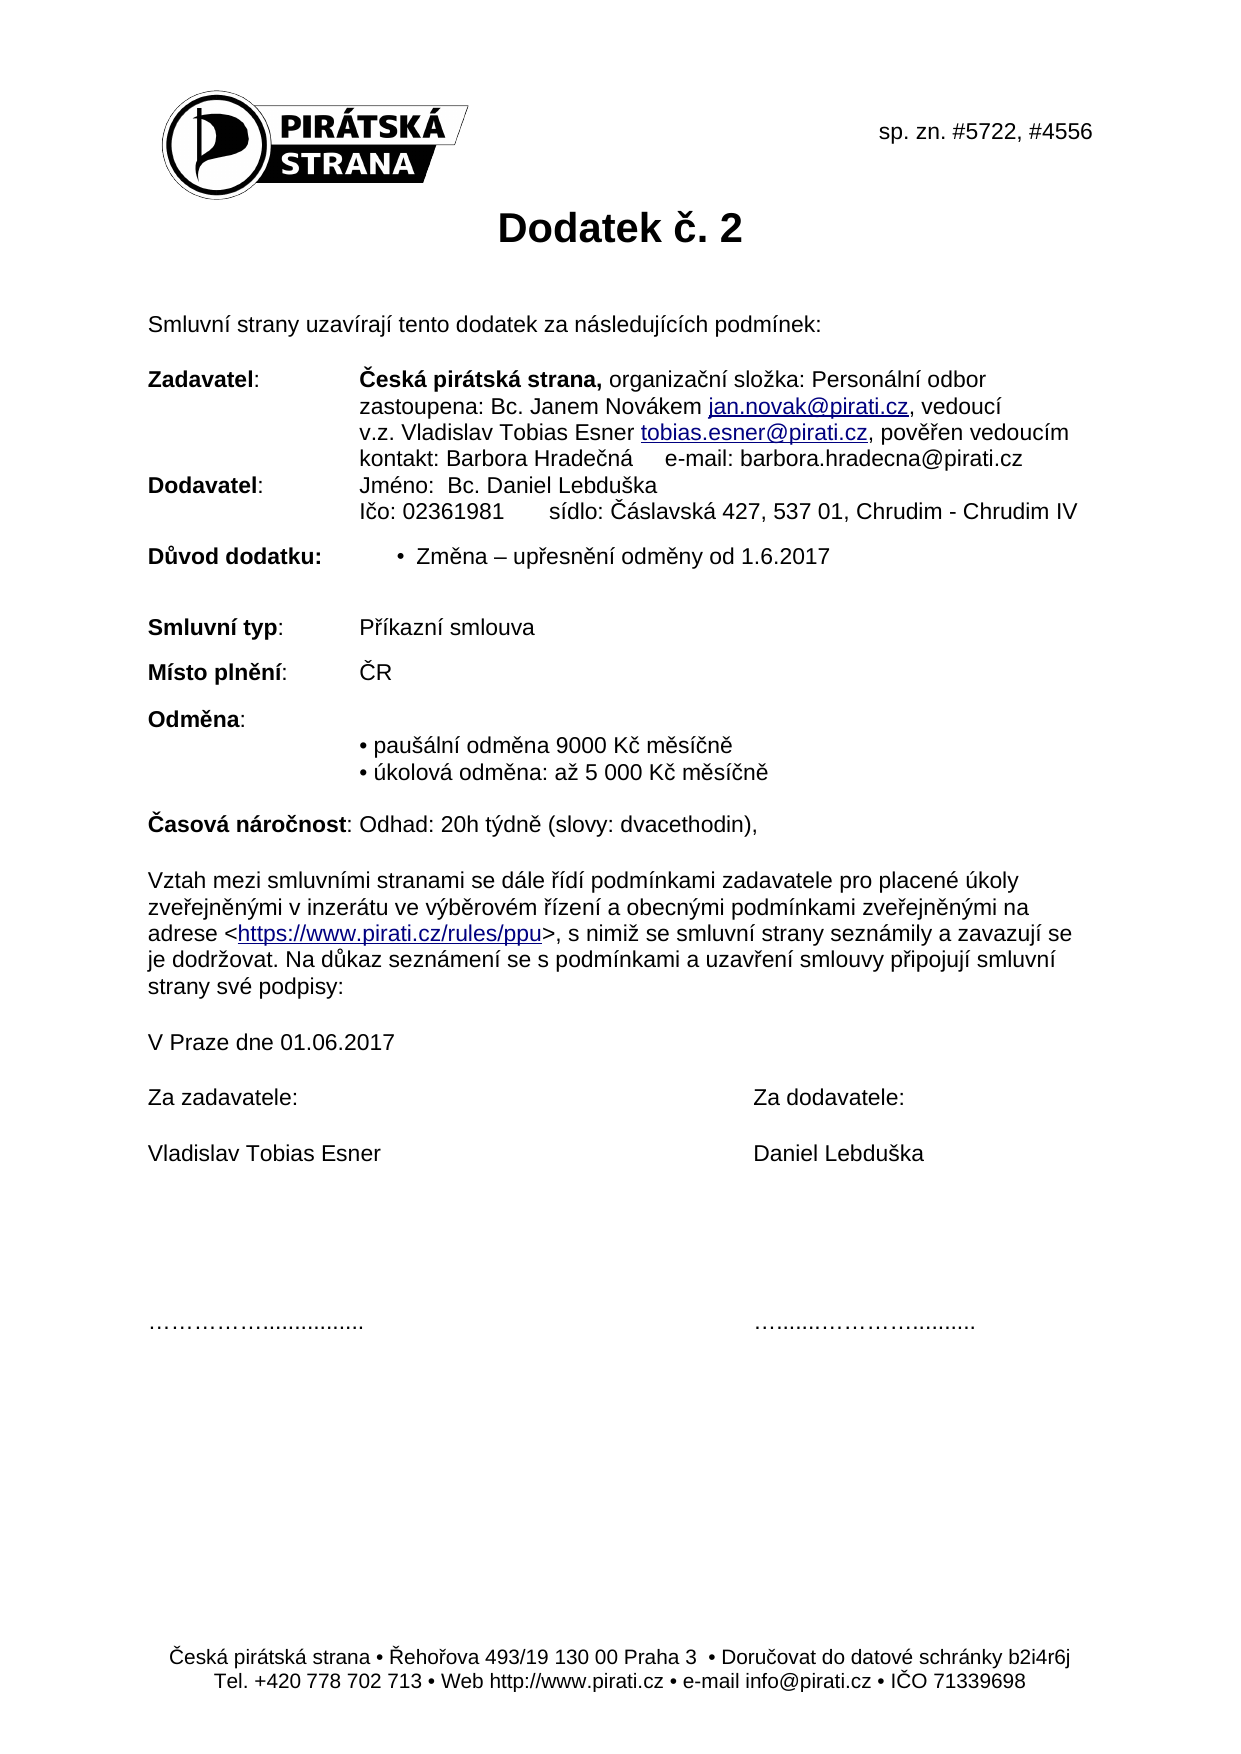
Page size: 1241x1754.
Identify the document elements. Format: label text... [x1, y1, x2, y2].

table_cell Jméno: Bc. Daniel Lebduška Ičo: 02361981 sídlo: Čáslavská 427, 537 01, Chrudim - Chrudim IV [359, 472, 1093, 543]
text V Praze dne 01.06.2017 [148, 1028, 1093, 1055]
text Vladislav Tobias Esner Daniel Lebduška [148, 1140, 1093, 1167]
table_cell Místo plnění: [148, 659, 359, 706]
text ……………................ ….......………….......... [148, 1308, 1093, 1334]
table_cell Důvod dodatku: [148, 543, 359, 614]
picture [147, 75, 483, 214]
text sp. zn. #5722, #4556 [483, 118, 1093, 144]
text Za zadavatele: Za dodavatele: [148, 1084, 1093, 1111]
table_cell Odměna: [148, 706, 359, 811]
text Smluvní strany uzavírají tento dodatek za následujících podmínek: [148, 311, 1093, 337]
table_cell • paušální odměna 9000 Kč měsíčně • úkolová odměna: až 5 000 Kč měsíčně [359, 706, 1093, 811]
table_cell Odhad: 20h týdně (slovy: dvacethodin), [359, 811, 1093, 838]
table_cell Časová náročnost: [148, 811, 359, 838]
table_header Zadavatel: [148, 366, 359, 472]
text Vztah mezi smluvními stranami se dále řídí podmínkami zadavatele pro placené úkoly zveřejněnými v inzerátu ve výběrovém řízení a obecnými podmínkami zveřejněnými na adrese <https://www.pirati.cz/rules/ppu>, s nimiž se smluvní strany seznámily a zavazují se je dodržovat. Na důkaz seznámení se s podmínkami a uzavření smlouvy připojují smluvní strany své podpisy: [148, 867, 1093, 999]
table_cell ČR [359, 659, 1093, 706]
table_cell Změna – upřesnění odměny od 1.6.2017 [359, 543, 1093, 614]
table_cell Příkazní smlouva [359, 614, 1093, 659]
table_cell Dodavatel: [148, 472, 359, 543]
subtitle Dodatek č. 2 [148, 203, 1093, 251]
table_header Česká pirátská strana, organizační složka: Personální odbor zastoupena: Bc. Janem Novákem jan.novak@pirati.cz, vedoucí v.z. Vladislav Tobias Esner tobias.esner@pirati.cz, pověřen vedoucím kontakt: Barbora Hradečná e-mail: barbora.hradecna@pirati.cz [359, 366, 1093, 472]
table_cell Smluvní typ: [148, 614, 359, 659]
